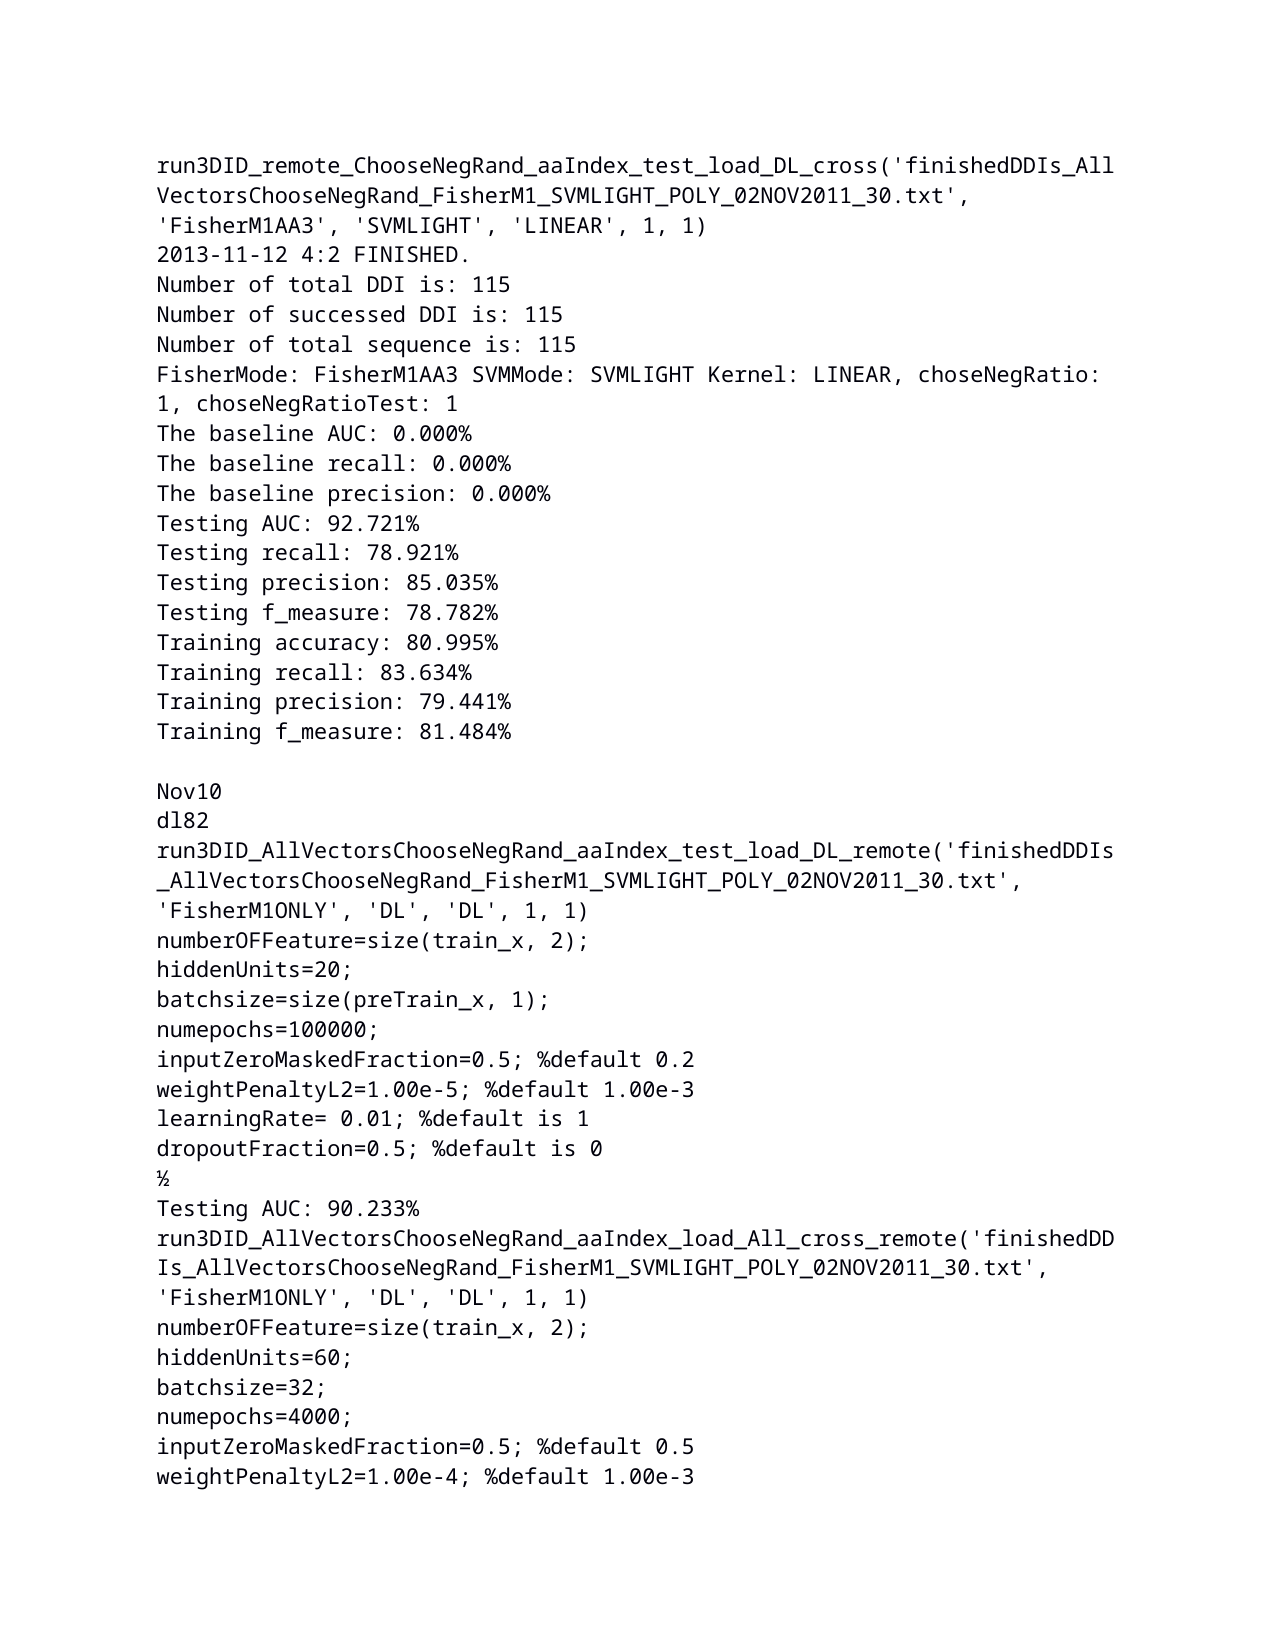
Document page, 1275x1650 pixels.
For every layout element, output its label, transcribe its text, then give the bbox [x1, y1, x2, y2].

text run3DID_AllVectorsChooseNegRand_aaIndex_test_load_DL_remote('finishedDDIs_AllVectorsChooseNegRand_FisherM1_SVMLIGHT_POLY_02NOV2011_30.txt', 'FisherM1ONLY', 'DL', 'DL', 1, 1) [156, 835, 1118, 924]
text Training recall: 83.634% [156, 656, 1118, 686]
text Testing AUC: 90.233% [156, 1193, 1118, 1222]
text 2013-11-12 4:2 FINISHED. [156, 239, 1118, 269]
text Number of successed DDI is: 115 [156, 299, 1118, 329]
text batchsize=32; [156, 1371, 1118, 1401]
text Nov10 [156, 776, 1118, 805]
text run3DID_remote_ChooseNegRand_aaIndex_test_load_DL_cross('finishedDDIs_AllVectorsChooseNegRand_FisherM1_SVMLIGHT_POLY_02NOV2011_30.txt', 'FisherM1AA3', 'SVMLIGHT', 'LINEAR', 1, 1) [156, 150, 1118, 239]
text hiddenUnits=60; [156, 1342, 1118, 1371]
text Number of total DDI is: 115 [156, 269, 1118, 299]
text run3DID_AllVectorsChooseNegRand_aaIndex_load_All_cross_remote('finishedDDIs_AllVectorsChooseNegRand_FisherM1_SVMLIGHT_POLY_02NOV2011_30.txt', 'FisherM1ONLY', 'DL', 'DL', 1, 1) [156, 1222, 1118, 1312]
text learningRate= 0.01; %default is 1 [156, 1103, 1118, 1133]
text weightPenaltyL2=1.00e-4; %default 1.00e-3 [156, 1461, 1118, 1491]
text Testing recall: 78.921% [156, 537, 1118, 567]
text The baseline precision: 0.000% [156, 478, 1118, 507]
text Training accuracy: 80.995% [156, 627, 1118, 656]
text Testing precision: 85.035% [156, 567, 1118, 597]
text inputZeroMaskedFraction=0.5; %default 0.5 [156, 1431, 1118, 1461]
text ½ [156, 1163, 1118, 1193]
text batchsize=size(preTrain_x, 1); [156, 984, 1118, 1014]
text numepochs=4000; [156, 1401, 1118, 1431]
text dropoutFraction=0.5; %default is 0 [156, 1133, 1118, 1163]
text weightPenaltyL2=1.00e-5; %default 1.00e-3 [156, 1073, 1118, 1103]
text numberOFFeature=size(train_x, 2); [156, 924, 1118, 954]
text hiddenUnits=20; [156, 954, 1118, 984]
text numepochs=100000; [156, 1014, 1118, 1044]
text numberOFFeature=size(train_x, 2); [156, 1312, 1118, 1342]
text The baseline AUC: 0.000% [156, 418, 1118, 448]
text Testing f_measure: 78.782% [156, 597, 1118, 627]
text dl82 [156, 805, 1118, 835]
text Training f_measure: 81.484% [156, 716, 1118, 746]
text Testing AUC: 92.721% [156, 507, 1118, 537]
text The baseline recall: 0.000% [156, 448, 1118, 478]
text Number of total sequence is: 115 [156, 329, 1118, 358]
text FisherMode: FisherM1AA3 SVMMode: SVMLIGHT Kernel: LINEAR, choseNegRatio: 1, choseNegRatioTest: 1 [156, 358, 1118, 418]
text inputZeroMaskedFraction=0.5; %default 0.2 [156, 1044, 1118, 1073]
text Training precision: 79.441% [156, 686, 1118, 716]
